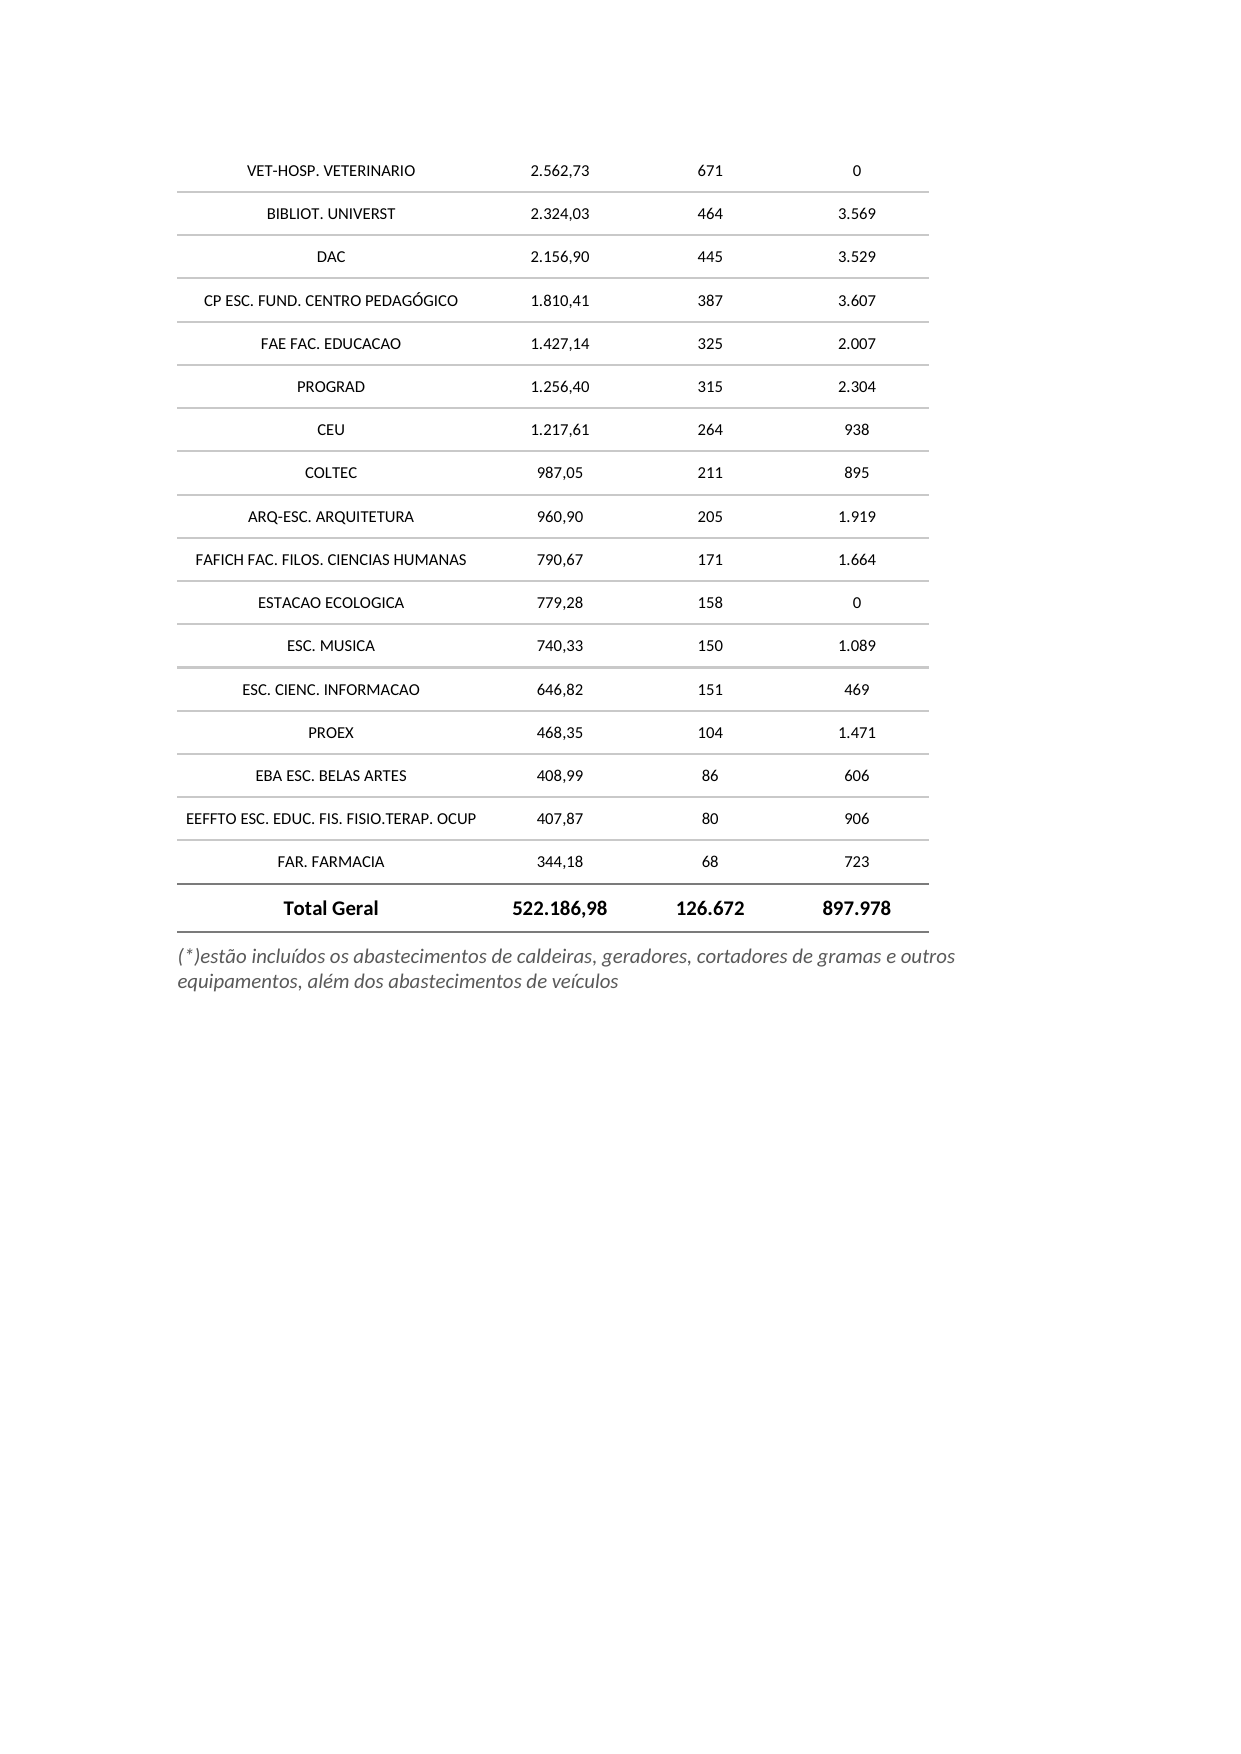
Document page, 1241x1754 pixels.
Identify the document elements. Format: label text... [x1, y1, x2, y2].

table_cell 1.471 [785, 712, 928, 753]
table_cell 3.569 [785, 193, 928, 234]
table_cell 606 [785, 755, 928, 796]
table_cell VET-HOSP. VETERINARIO [177, 148, 484, 191]
table_cell CEU [177, 409, 484, 450]
table_cell FAFICH FAC. FILOS. CIENCIAS HUMANAS [177, 539, 484, 580]
table_cell 86 [635, 755, 785, 796]
table_cell 171 [635, 539, 785, 580]
table_cell 938 [785, 409, 928, 450]
table_cell 960,90 [485, 496, 635, 537]
table_cell 3.529 [785, 236, 928, 277]
table_cell 2.304 [785, 366, 928, 407]
table_cell PROEX [177, 712, 484, 753]
table_cell 671 [635, 148, 785, 191]
table_cell 151 [635, 669, 785, 709]
table_cell ESTACAO ECOLOGICA [177, 582, 484, 623]
table_cell 1.256,40 [485, 366, 635, 407]
table_cell 104 [635, 712, 785, 753]
table_cell PROGRAD [177, 366, 484, 407]
table_cell 2.007 [785, 323, 928, 364]
table_cell ESC. CIENC. INFORMACAO [177, 669, 484, 709]
table_cell ARQ-ESC. ARQUITETURA [177, 496, 484, 537]
table_cell 522.186,98 [485, 885, 635, 931]
table_cell FAR. FARMACIA [177, 841, 484, 882]
table_cell 895 [785, 452, 928, 493]
table_cell 445 [635, 236, 785, 277]
table_cell Total Geral [177, 885, 484, 931]
table_cell COLTEC [177, 452, 484, 493]
table_cell 464 [635, 193, 785, 234]
table_cell 3.607 [785, 279, 928, 321]
table_cell 1.810,41 [485, 279, 635, 321]
table_cell 897.978 [785, 885, 928, 931]
table_cell 344,18 [485, 841, 635, 882]
table_cell 407,87 [485, 798, 635, 839]
table_cell EBA ESC. BELAS ARTES [177, 755, 484, 796]
table_cell 2.324,03 [485, 193, 635, 234]
table_cell CP ESC. FUND. CENTRO PEDAGÓGICO [177, 279, 484, 321]
table_cell 1.217,61 [485, 409, 635, 450]
text (*)estão incluídos os abastecimentos de caldeiras, geradores, cortadores de gramas e outros equipamentos, além dos abastecimentos de veículos [177, 943, 1063, 994]
table_cell 387 [635, 279, 785, 321]
table_cell EEFFTO ESC. EDUC. FIS. FISIO.TERAP. OCUP [177, 798, 484, 839]
table_cell 469 [785, 669, 928, 709]
table_cell FAE FAC. EDUCACAO [177, 323, 484, 364]
table_cell 1.089 [785, 625, 928, 666]
table_cell 0 [785, 582, 928, 623]
table_cell DAC [177, 236, 484, 277]
table_cell 408,99 [485, 755, 635, 796]
table_cell BIBLIOT. UNIVERST [177, 193, 484, 234]
table_cell 790,67 [485, 539, 635, 580]
table_cell 779,28 [485, 582, 635, 623]
table_cell 0 [785, 148, 928, 191]
table_cell 740,33 [485, 625, 635, 666]
table_cell 150 [635, 625, 785, 666]
table_cell 723 [785, 841, 928, 882]
table_cell 80 [635, 798, 785, 839]
table_cell 68 [635, 841, 785, 882]
table_cell 315 [635, 366, 785, 407]
table_cell 987,05 [485, 452, 635, 493]
table_cell 1.427,14 [485, 323, 635, 364]
table_cell 2.156,90 [485, 236, 635, 277]
table_cell 325 [635, 323, 785, 364]
table_cell 126.672 [635, 885, 785, 931]
table_cell 906 [785, 798, 928, 839]
table_cell 468,35 [485, 712, 635, 753]
table_cell 211 [635, 452, 785, 493]
table_cell 205 [635, 496, 785, 537]
table_cell 158 [635, 582, 785, 623]
table_cell 1.664 [785, 539, 928, 580]
table_cell 646,82 [485, 669, 635, 709]
table_cell 2.562,73 [485, 148, 635, 191]
table_cell ESC. MUSICA [177, 625, 484, 666]
table_cell 1.919 [785, 496, 928, 537]
table_cell 264 [635, 409, 785, 450]
